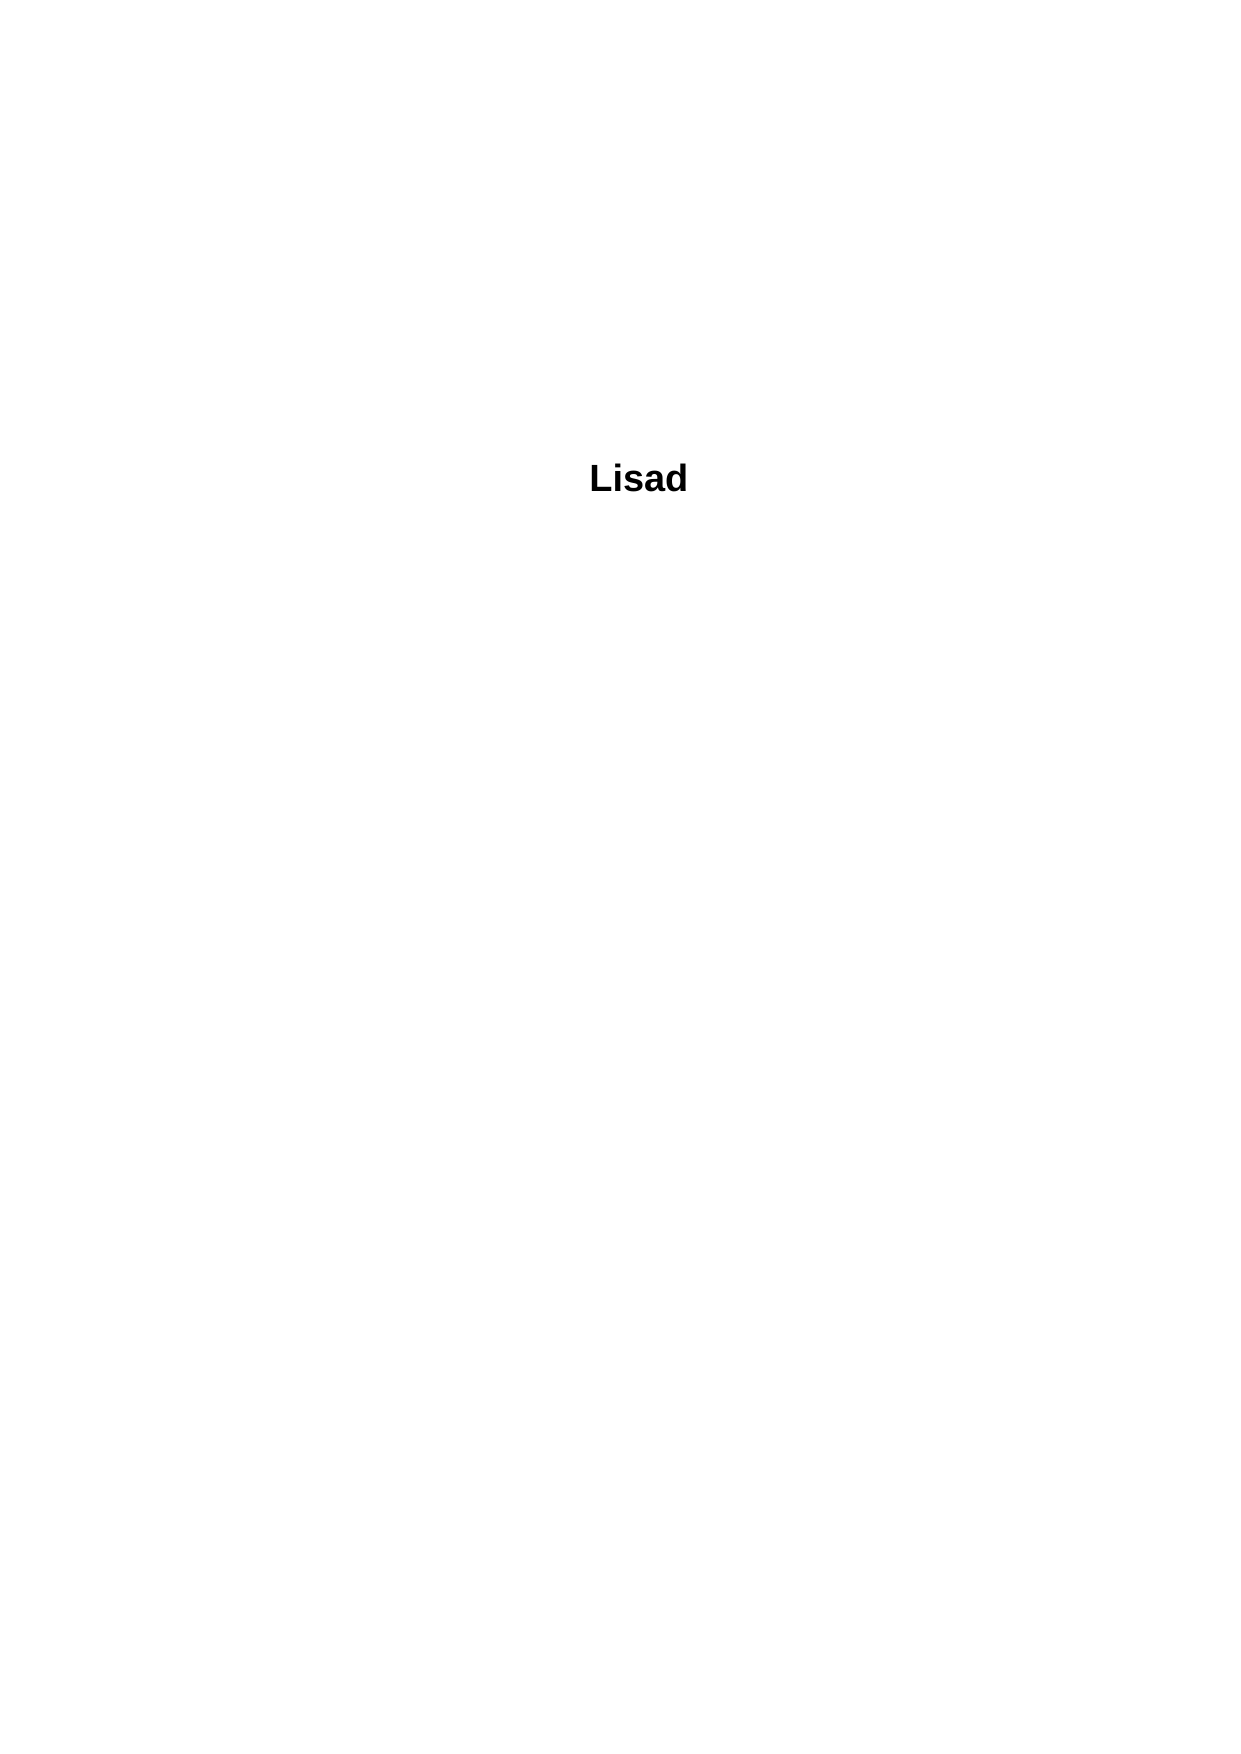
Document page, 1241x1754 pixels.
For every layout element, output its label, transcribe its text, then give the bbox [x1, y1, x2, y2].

subtitle Lisad [187, 456, 1090, 500]
